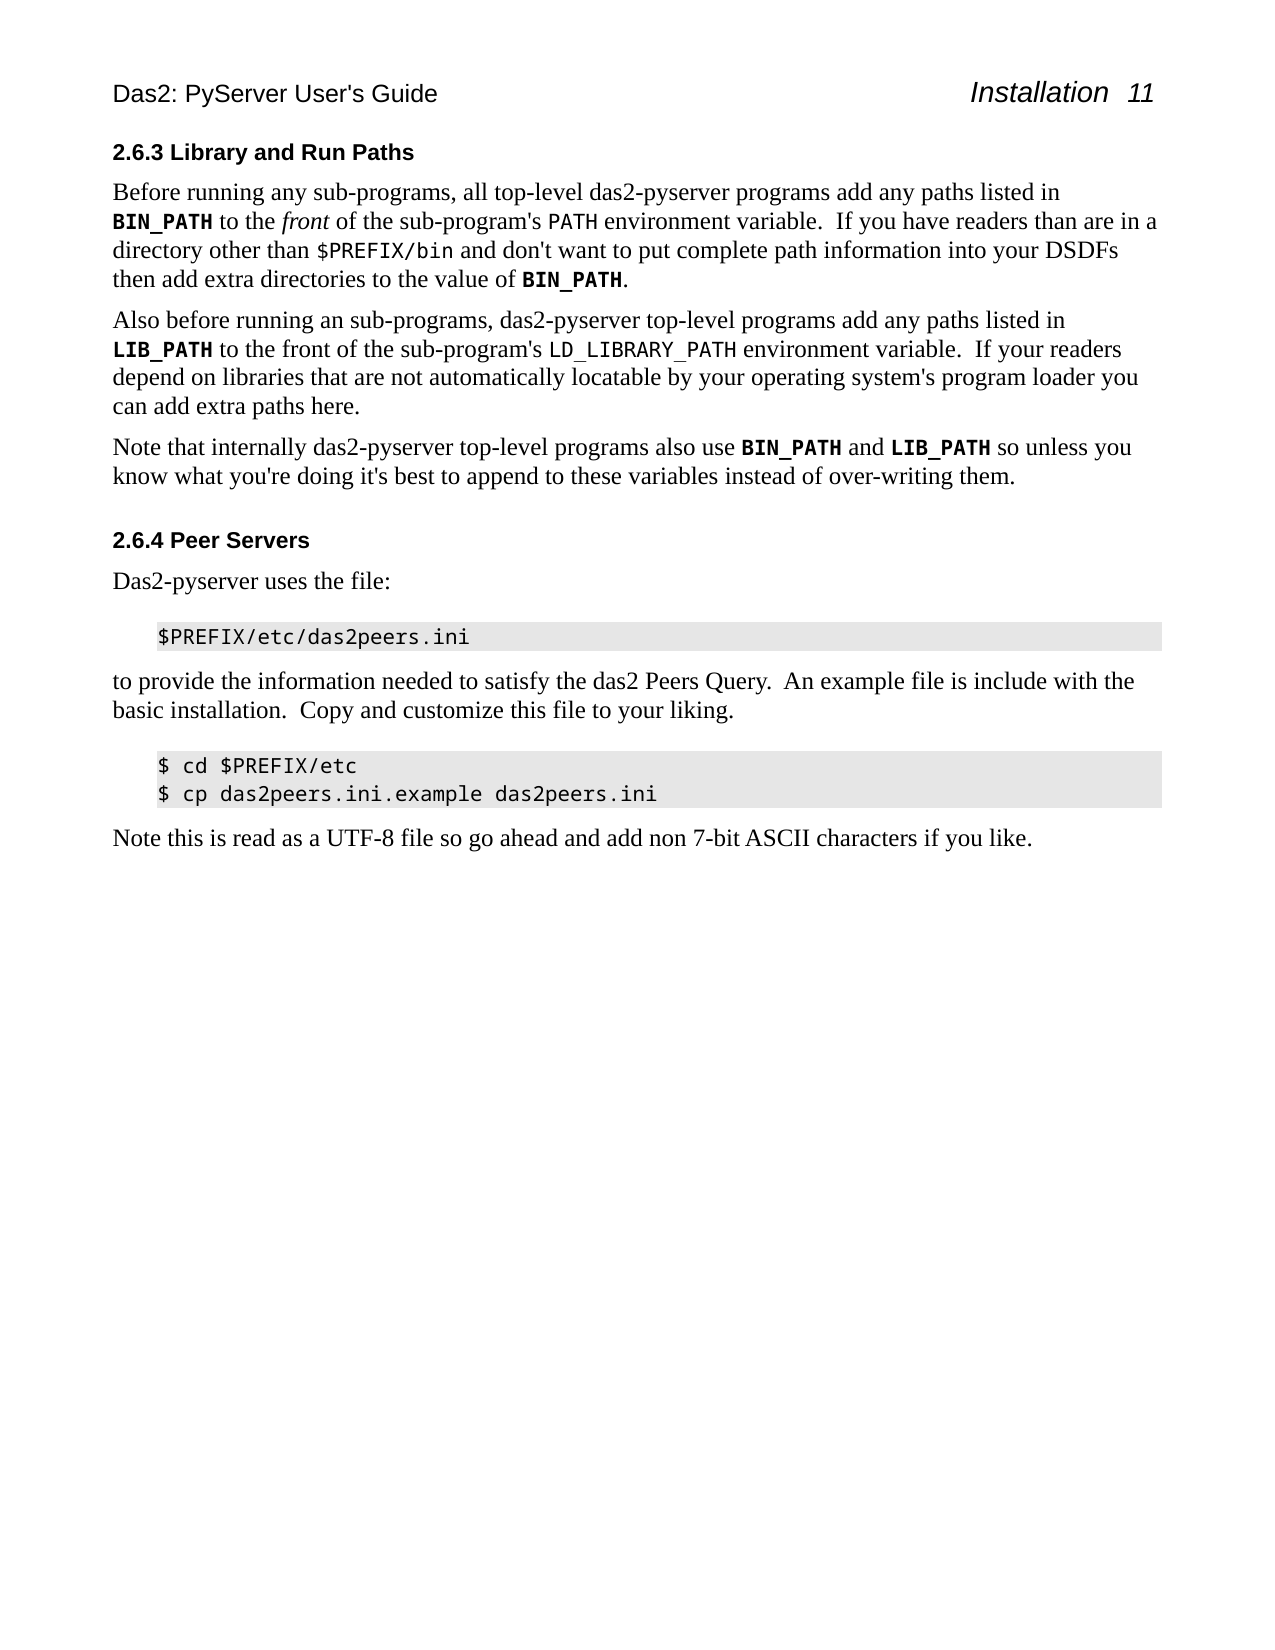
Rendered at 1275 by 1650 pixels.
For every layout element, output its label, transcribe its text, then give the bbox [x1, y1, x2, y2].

text Note this is read as a UTF-8 file so go ahead and add non 7-bit ASCII characters if you like. [112, 823, 1162, 852]
text $ cd $PREFIX/etc [157, 751, 1162, 779]
subtitle Library and Run Paths [112, 138, 1162, 165]
text Note that internally das2-pyserver top-level programs also use BIN_PATH and LIB_PATH so unless you know what you're doing it's best to append to these variables instead of over-writing them. [112, 432, 1162, 490]
text Also before running an sub-programs, das2-pyserver top-level programs add any paths listed in LIB_PATH to the front of the sub-program's LD_LIBRARY_PATH environment variable. If your readers depend on libraries that are not automatically locatable by your operating system's program loader you can add extra paths here. [112, 305, 1162, 420]
text $PREFIX/etc/das2peers.ini [157, 622, 1162, 651]
subtitle Peer Servers [112, 527, 1162, 554]
text $ cp das2peers.ini.example das2peers.ini [157, 779, 1162, 808]
text to provide the information needed to satisfy the das2 Peers Query. An example file is include with the basic installation. Copy and customize this file to your liking. [112, 666, 1162, 723]
text Before running any sub-programs, all top-level das2-pyserver programs add any paths listed in BIN_PATH to the front of the sub-program's PATH environment variable. If you have readers than are in a directory other than $PREFIX/bin and don't want to put complete path information into your DSDFs then add extra directories to the value of BIN_PATH. [112, 177, 1162, 292]
text Das2-pyserver uses the file: [112, 566, 1162, 595]
